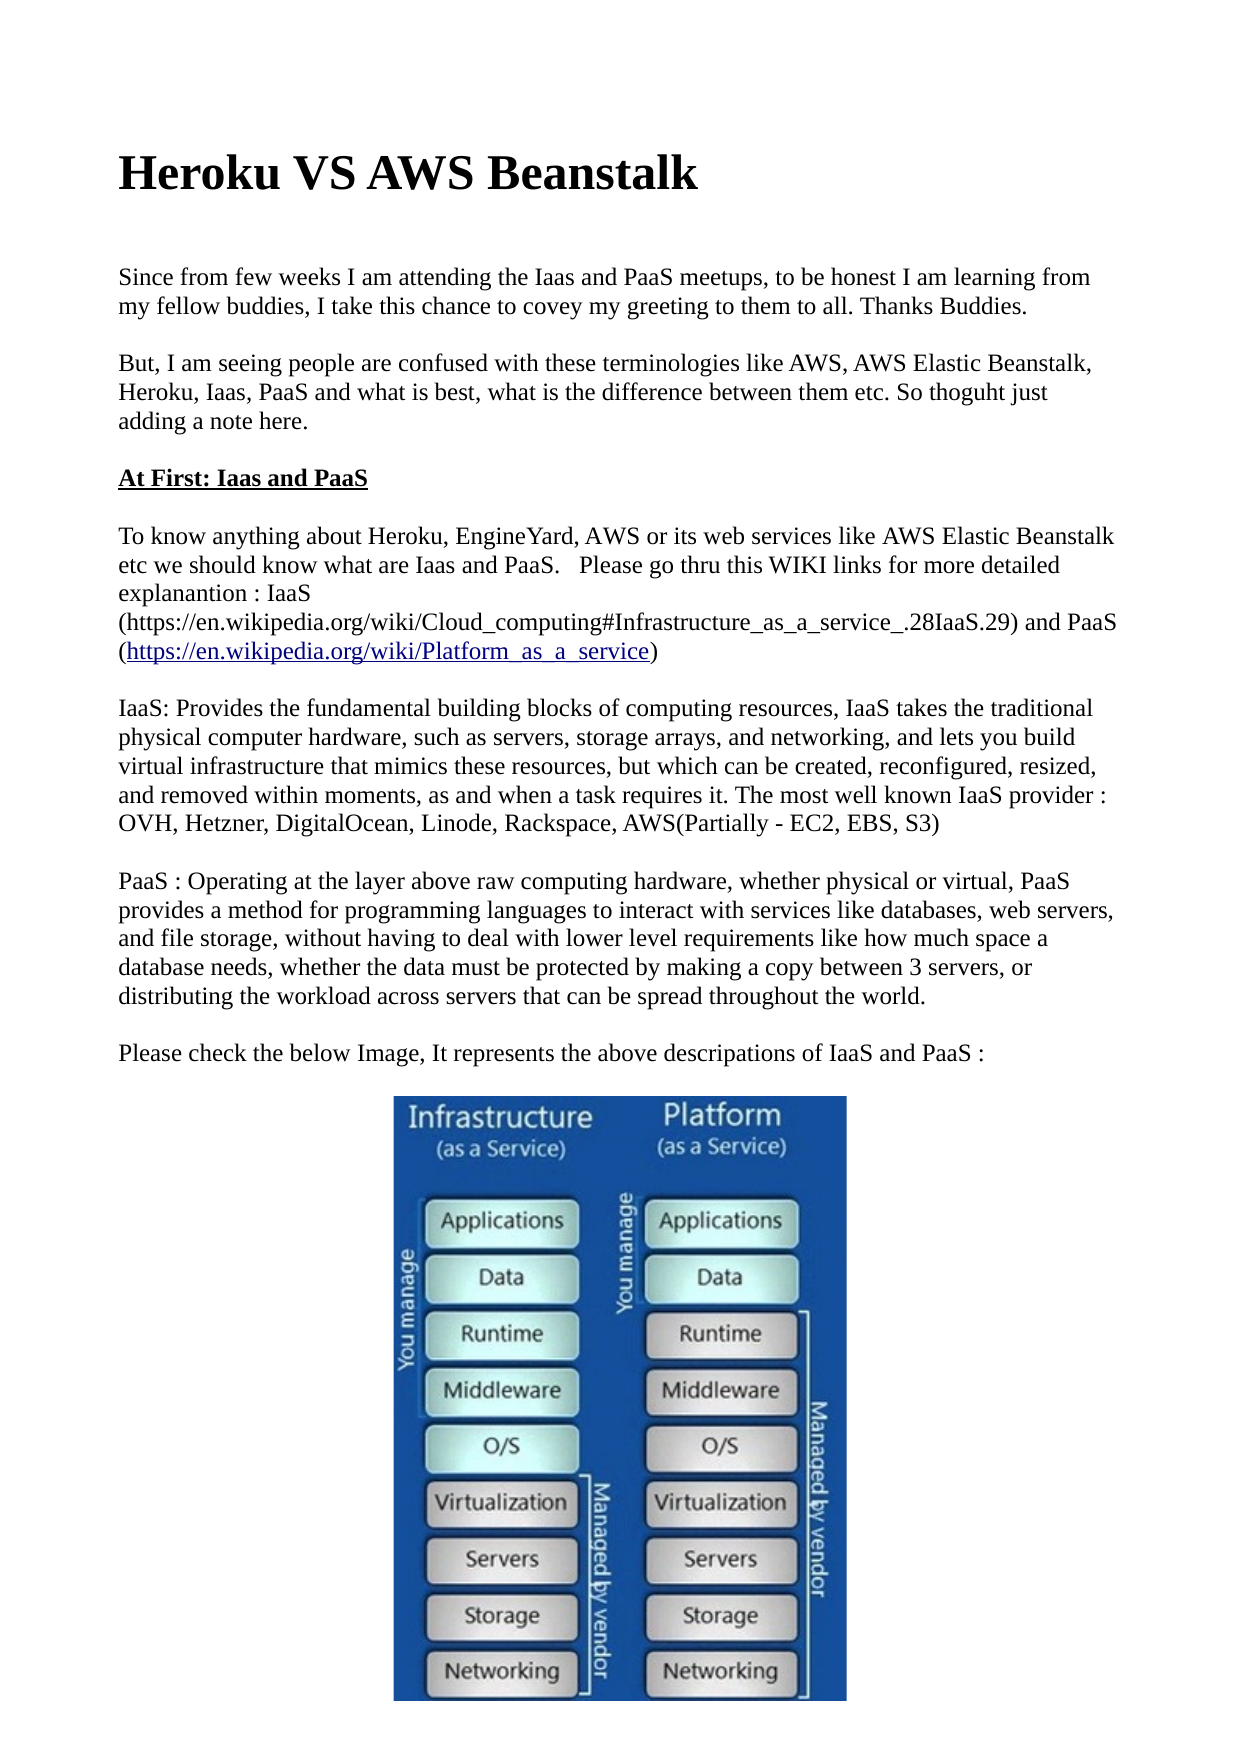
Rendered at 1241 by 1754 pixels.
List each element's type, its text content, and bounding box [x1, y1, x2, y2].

text Please check the below Image, It represents the above descripations of IaaS and PaaS : [118, 1038, 1122, 1067]
picture [393, 1096, 847, 1701]
text At First: Iaas and PaaS [118, 463, 1122, 492]
text To know anything about Heroku, EngineYard, AWS or its web services like AWS Elastic Beanstalk etc we should know what are Iaas and PaaS. Please go thru this WIKI links for more detailed explanantion : IaaS (https://en.wikipedia.org/wiki/Cloud_computing#Infrastructure_as_a_service_.28IaaS.29) and PaaS (https://en.wikipedia.org/wiki/Platform_as_a_service) [118, 521, 1122, 665]
text Since from few weeks I am attending the Iaas and PaaS meetups, to be honest I am learning from my fellow buddies, I take this chance to covey my greeting to them to all. Thanks Buddies. [118, 262, 1122, 320]
text IaaS: Provides the fundamental building blocks of computing resources, IaaS takes the traditional physical computer hardware, such as servers, storage arrays, and networking, and lets you build virtual infrastructure that mimics these resources, but which can be created, reconfigured, resized, and removed within moments, as and when a task requires it. The most well known IaaS provider : OVH, Hetzner, DigitalOcean, Linode, Rackspace, AWS(Partially - EC2, EBS, S3) [118, 693, 1122, 866]
text But, I am seeing people are confused with these terminologies like AWS, AWS Elastic Beanstalk, Heroku, Iaas, PaaS and what is best, what is the difference between them etc. So thoguht just adding a note here. [118, 348, 1122, 435]
text PaaS : Operating at the layer above raw computing hardware, whether physical or virtual, PaaS provides a method for programming languages to interact with services like databases, web servers, and file storage, without having to deal with lower level requirements like how much space a database needs, whether the data must be protected by making a copy between 3 servers, or distributing the workload across servers that can be spread throughout the world. [118, 866, 1122, 1010]
subtitle Heroku VS AWS Beanstalk [118, 143, 1122, 201]
